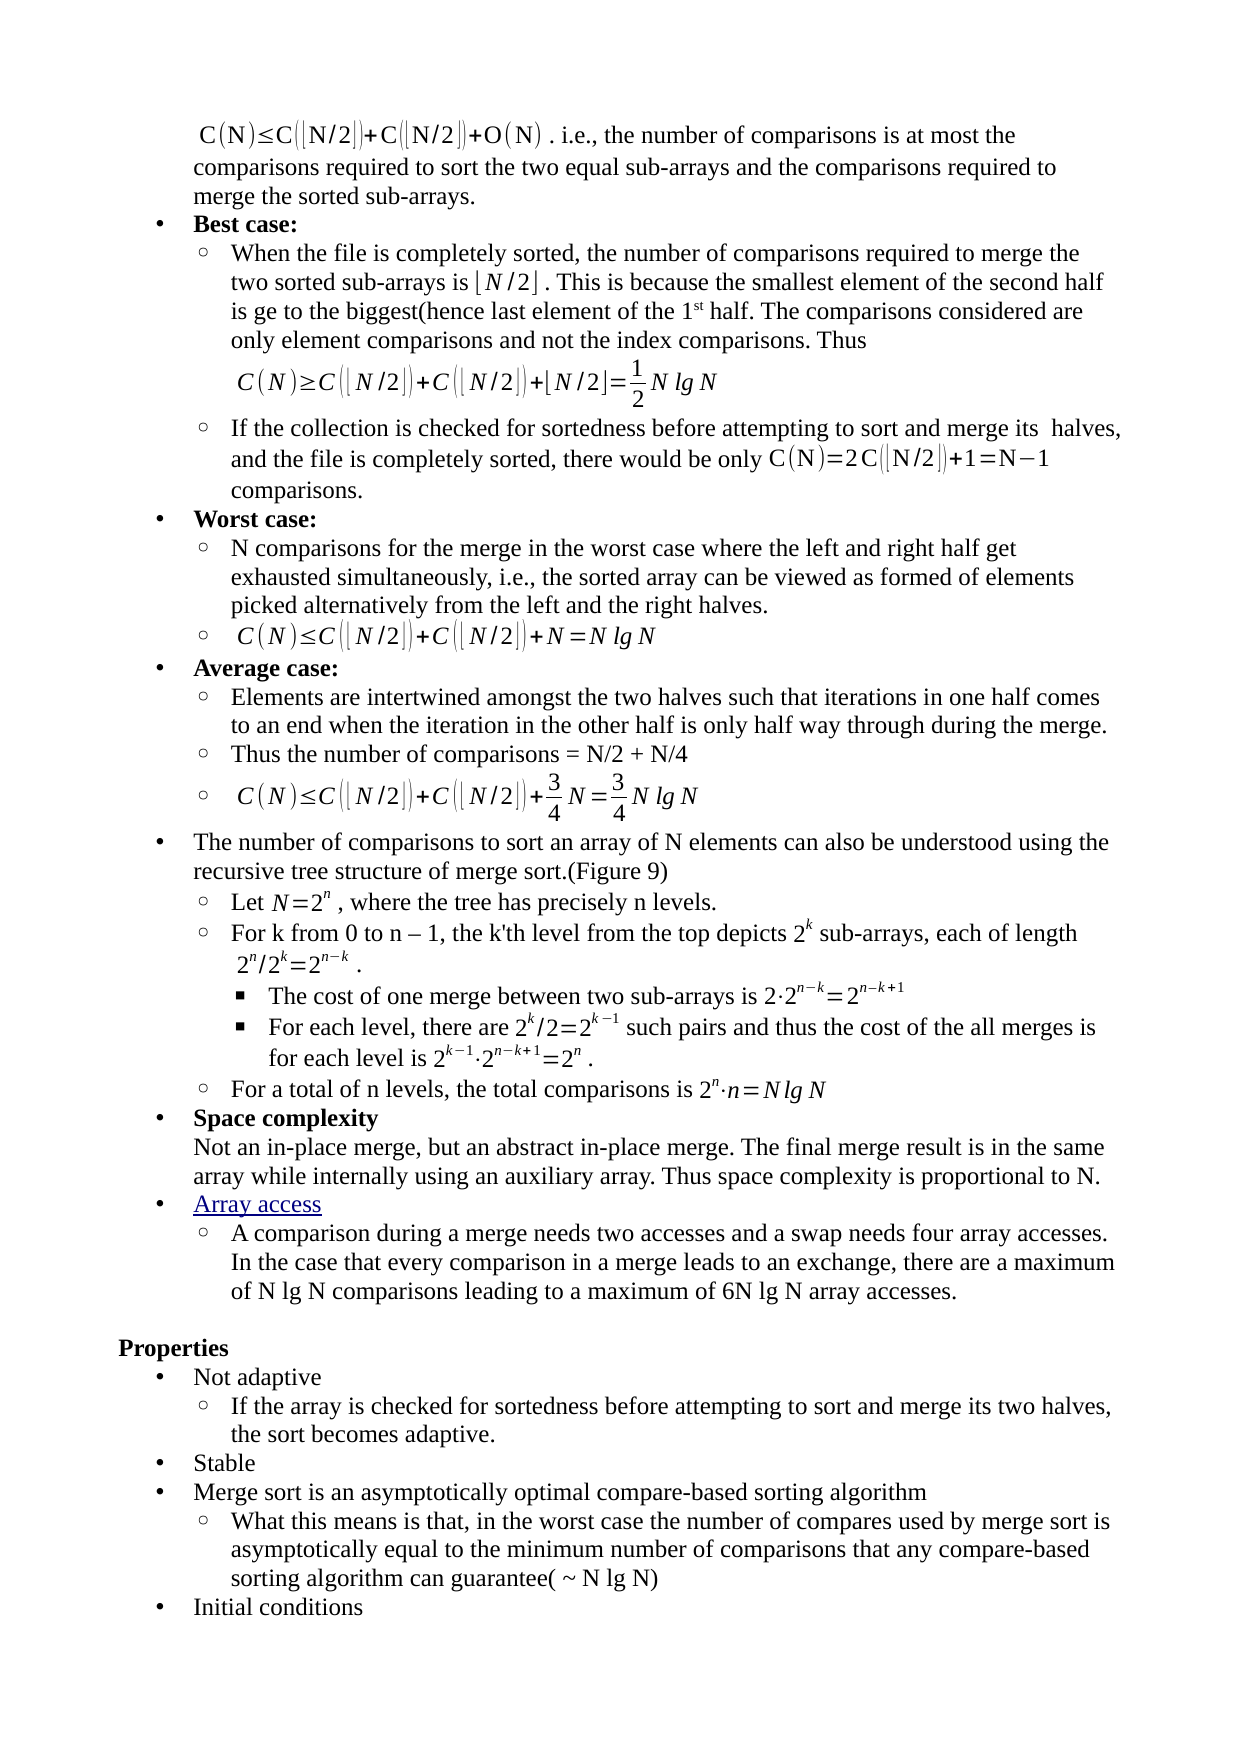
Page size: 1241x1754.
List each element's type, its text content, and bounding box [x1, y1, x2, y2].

list What this means is that, in the worst case the number of compares used by merge sort is asymptotically equal to the minimum number of comparisons that any compare-based sorting algorithm can guarantee( ~ N lg N) [193, 1506, 1122, 1592]
list For each level, there aresuch pairs and thus the cost of the all merges is for each level is. [231, 1009, 1122, 1072]
list When the file is completely sorted, the number of comparisons required to merge the two sorted sub-arrays is. This is because the smallest element of the second half is ge to the biggest(hence last element of the 1st half. The comparisons considered are only element comparisons and not the index comparisons. Thus [193, 238, 1122, 413]
list Not an in-place merge, but an abstract in-place merge. The final merge result is in the same array while internally using an auxiliary array. Thus space complexity is proportional to N. [156, 1132, 1122, 1189]
list Best case: [156, 209, 1122, 238]
list Thus the number of comparisons = N/2 + N/4 [193, 739, 1122, 768]
list Average case: [156, 653, 1122, 682]
list Elements are intertwined amongst the two halves such that iterations in one half comes to an end when the iteration in the other half is only half way through during the merge. [193, 682, 1122, 739]
list Initial conditions [156, 1592, 1122, 1621]
text Properties [118, 1333, 1122, 1362]
list A comparison during a merge needs two accesses and a swap needs four array accesses. In the case that every comparison in a merge leads to an exchange, there are a maximum of N lg N comparisons leading to a maximum of 6N lg N array accesses. [193, 1218, 1122, 1304]
list For a total of n levels, the total comparisons is [193, 1072, 1122, 1103]
list The cost of one merge between two sub-arrays is [231, 978, 1122, 1009]
list For k from 0 to n – 1, the k'th level from the top depictssub-arrays, each of length . [193, 916, 1122, 978]
list Worst case: [156, 504, 1122, 533]
list . i.e., the number of comparisons is at most the comparisons required to sort the two equal sub-arrays and the comparisons required to merge the sorted sub-arrays. [156, 118, 1122, 209]
list Not adaptive [156, 1362, 1122, 1391]
list Merge sort is an asymptotically optimal compare-based sorting algorithm [156, 1477, 1122, 1506]
list Let, where the tree has precisely n levels. [193, 884, 1122, 916]
list N comparisons for the merge in the worst case where the left and right half get exhausted simultaneously, i.e., the sorted array can be viewed as formed of elements picked alternatively from the left and the right halves. [193, 533, 1122, 619]
list If the array is checked for sortedness before attempting to sort and merge its two halves, the sort becomes adaptive. [193, 1391, 1122, 1448]
list Space complexity [156, 1103, 1122, 1132]
list The number of comparisons to sort an array of N elements can also be understood using the recursive tree structure of merge sort.(Figure 9) [156, 827, 1122, 884]
list Array access [156, 1189, 1122, 1218]
list Stable [156, 1448, 1122, 1477]
list If the collection is checked for sortedness before attempting to sort and merge its halves, and the file is completely sorted, there would be only comparisons. [193, 413, 1122, 504]
